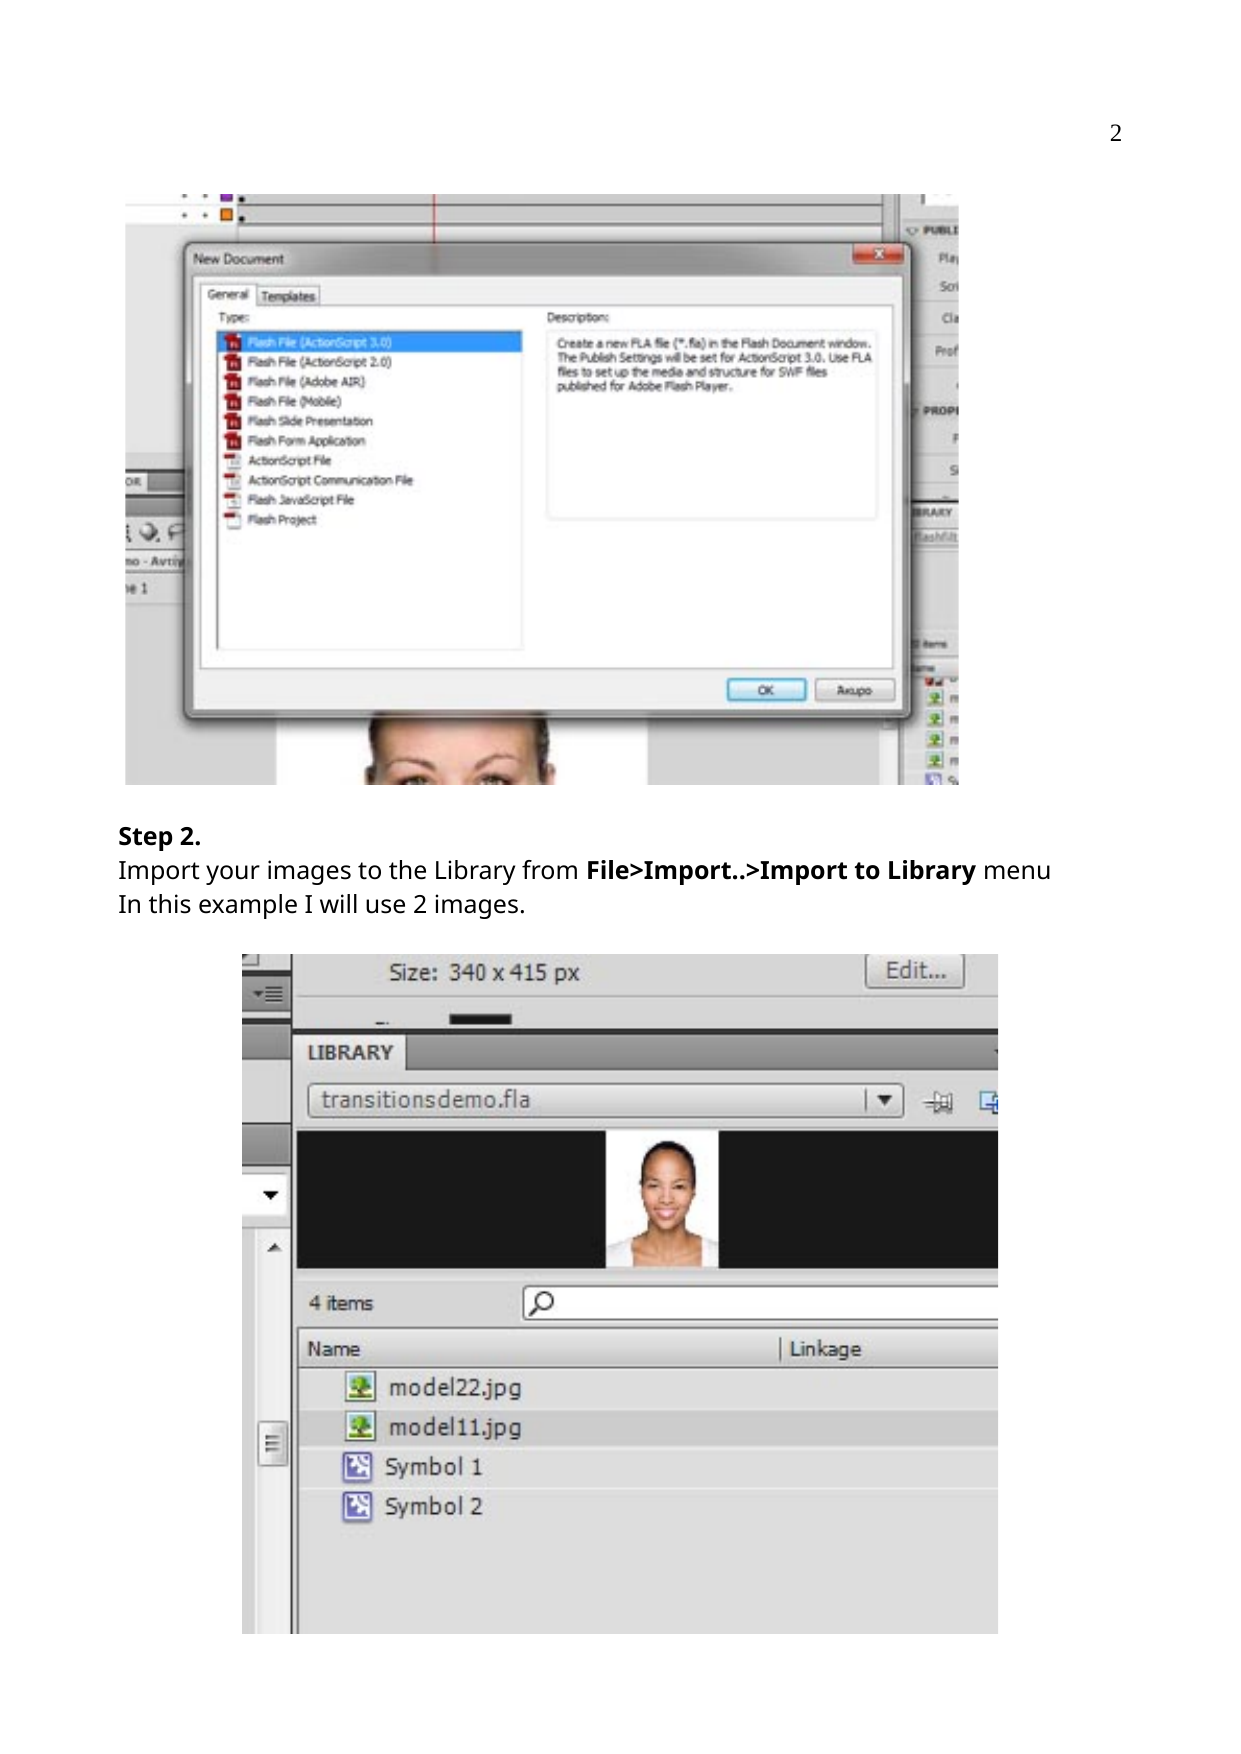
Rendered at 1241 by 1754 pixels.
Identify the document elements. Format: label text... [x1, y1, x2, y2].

picture [125, 194, 959, 785]
picture [242, 954, 999, 1634]
text Import your images to the Library from File>Import..>Import to Library menu [118, 852, 1122, 887]
text Step 2. [118, 818, 1122, 852]
text In this example I will use 2 images. [118, 887, 1122, 921]
